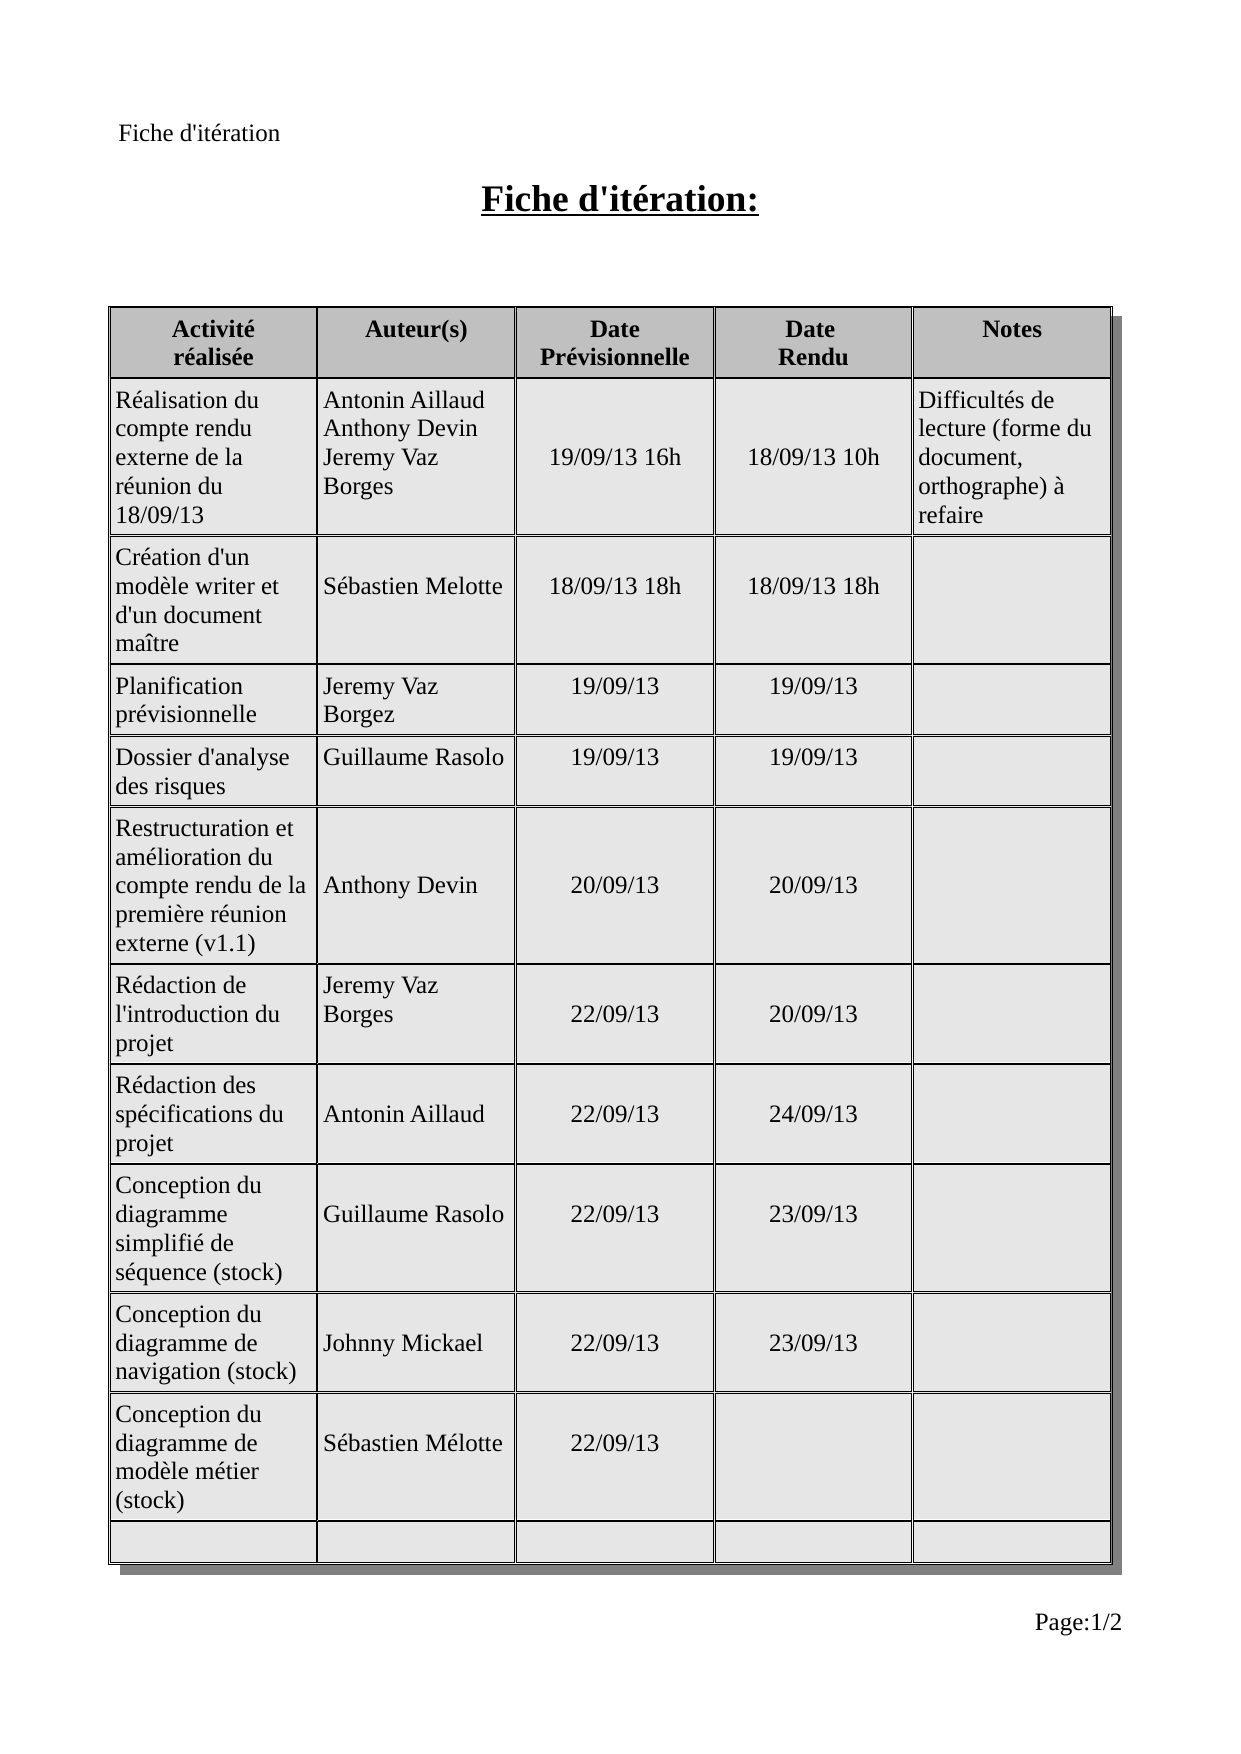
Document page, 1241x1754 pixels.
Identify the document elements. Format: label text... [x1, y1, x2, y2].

table_cell 18/09/13 10h [716, 379, 911, 534]
table_cell Antonin Aillaud Anthony Devin Jeremy Vaz Borges [318, 379, 514, 534]
table_cell Planification prévisionnelle [111, 665, 316, 734]
table_cell Rédaction de l'introduction du projet [111, 965, 316, 1062]
table_cell [914, 1065, 1110, 1162]
table_cell [914, 965, 1110, 1062]
table_cell Sébastien Mélotte [318, 1394, 514, 1519]
table_cell 19/09/13 [716, 665, 911, 734]
table_cell Johnny Mickael [318, 1294, 514, 1391]
table_cell 22/09/13 [517, 965, 713, 1062]
table_header Auteur(s) [318, 308, 514, 377]
table_cell 20/09/13 [716, 965, 911, 1062]
table_cell Antonin Aillaud [318, 1065, 514, 1162]
table_cell Restructuration et amélioration du compte rendu de la première réunion externe (v1.1) [111, 808, 316, 963]
table_cell [914, 1165, 1110, 1291]
table_header Activité réalisée [111, 308, 316, 377]
table_cell Sébastien Melotte [318, 537, 514, 663]
table_cell 18/09/13 18h [517, 537, 713, 663]
table_cell Conception du diagramme de modèle métier (stock) [111, 1394, 316, 1519]
table_cell 18/09/13 18h [716, 537, 911, 663]
table_cell Anthony Devin [318, 808, 514, 963]
table_cell [914, 1522, 1110, 1562]
table_cell Rédaction des spécifications du projet [111, 1065, 316, 1162]
table_cell [914, 808, 1110, 963]
table_cell [914, 737, 1110, 805]
table_cell [914, 537, 1110, 663]
table_cell [716, 1522, 911, 1562]
table_cell [914, 665, 1110, 734]
table_cell Jeremy Vaz Borgez [318, 665, 514, 734]
table_cell 23/09/13 [716, 1165, 911, 1291]
table_header Date Prévisionnelle [517, 308, 713, 377]
table_cell Création d'un modèle writer et d'un document maître [111, 537, 316, 663]
table_cell 23/09/13 [716, 1294, 911, 1391]
table_cell Conception du diagramme de navigation (stock) [111, 1294, 316, 1391]
table_cell 24/09/13 [716, 1065, 911, 1162]
table_cell Guillaume Rasolo [318, 1165, 514, 1291]
table_cell 19/09/13 [517, 737, 713, 805]
table_cell Dossier d'analyse des risques [111, 737, 316, 805]
table_cell Réalisation du compte rendu externe de la réunion du 18/09/13 [111, 379, 316, 534]
table_cell Conception du diagramme simplifié de séquence (stock) [111, 1165, 316, 1291]
table_header Notes [914, 308, 1110, 377]
table_cell 22/09/13 [517, 1165, 713, 1291]
table_cell 20/09/13 [517, 808, 713, 963]
table_cell 19/09/13 [716, 737, 911, 805]
table_cell Guillaume Rasolo [318, 737, 514, 805]
table_cell 19/09/13 [517, 665, 713, 734]
table_cell [517, 1522, 713, 1562]
table_cell 19/09/13 16h [517, 379, 713, 534]
table_cell Difficultés de lecture (forme du document, orthographe) à refaire [914, 379, 1110, 534]
table_header Date Rendu [716, 308, 911, 377]
table_cell [318, 1522, 514, 1562]
table_cell 22/09/13 [517, 1294, 713, 1391]
table_cell Jeremy Vaz Borges [318, 965, 514, 1062]
table_cell 22/09/13 [517, 1065, 713, 1162]
table_cell [914, 1394, 1110, 1519]
table_cell 20/09/13 [716, 808, 911, 963]
text Fiche d'itération: [118, 176, 1122, 219]
table_cell [914, 1294, 1110, 1391]
table_cell 22/09/13 [517, 1394, 713, 1519]
table_cell [716, 1394, 911, 1519]
table_cell [111, 1522, 316, 1562]
